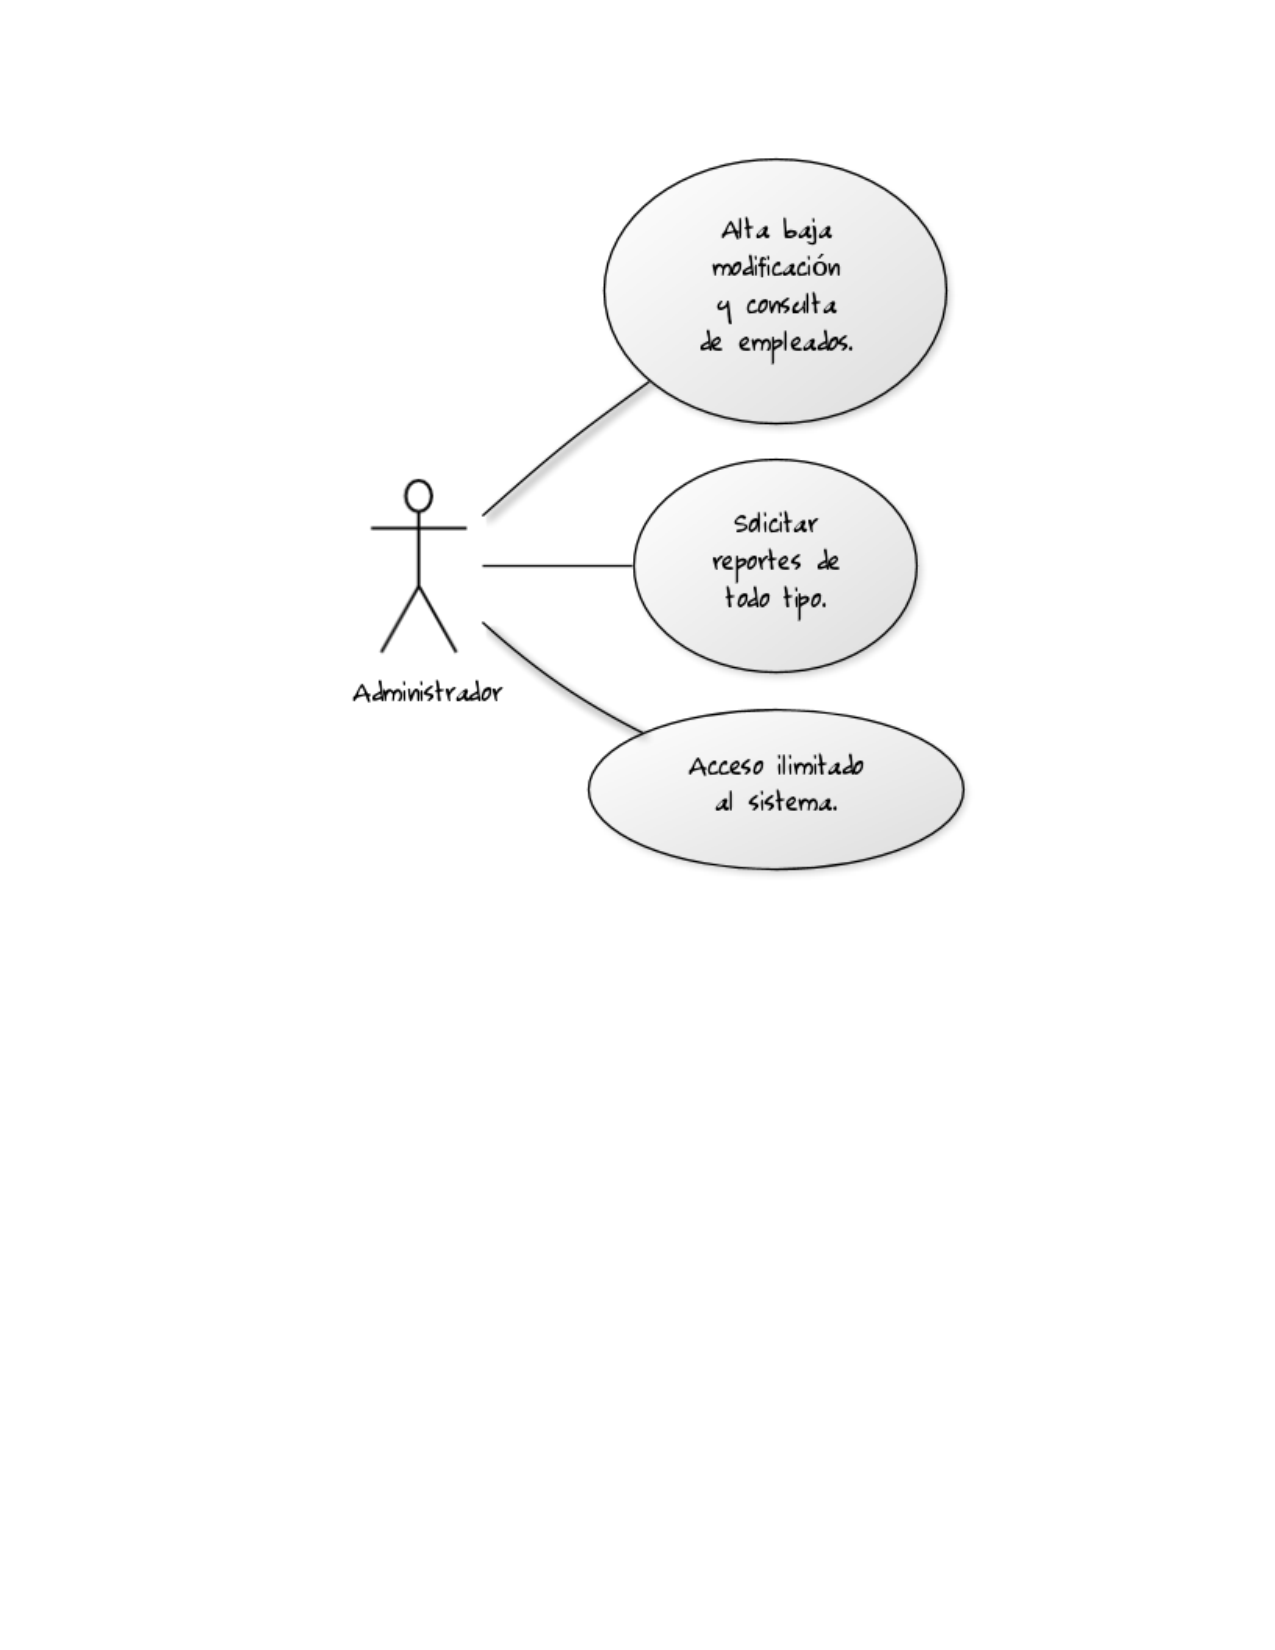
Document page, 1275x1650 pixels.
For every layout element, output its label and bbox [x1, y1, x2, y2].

picture [268, 118, 1007, 911]
